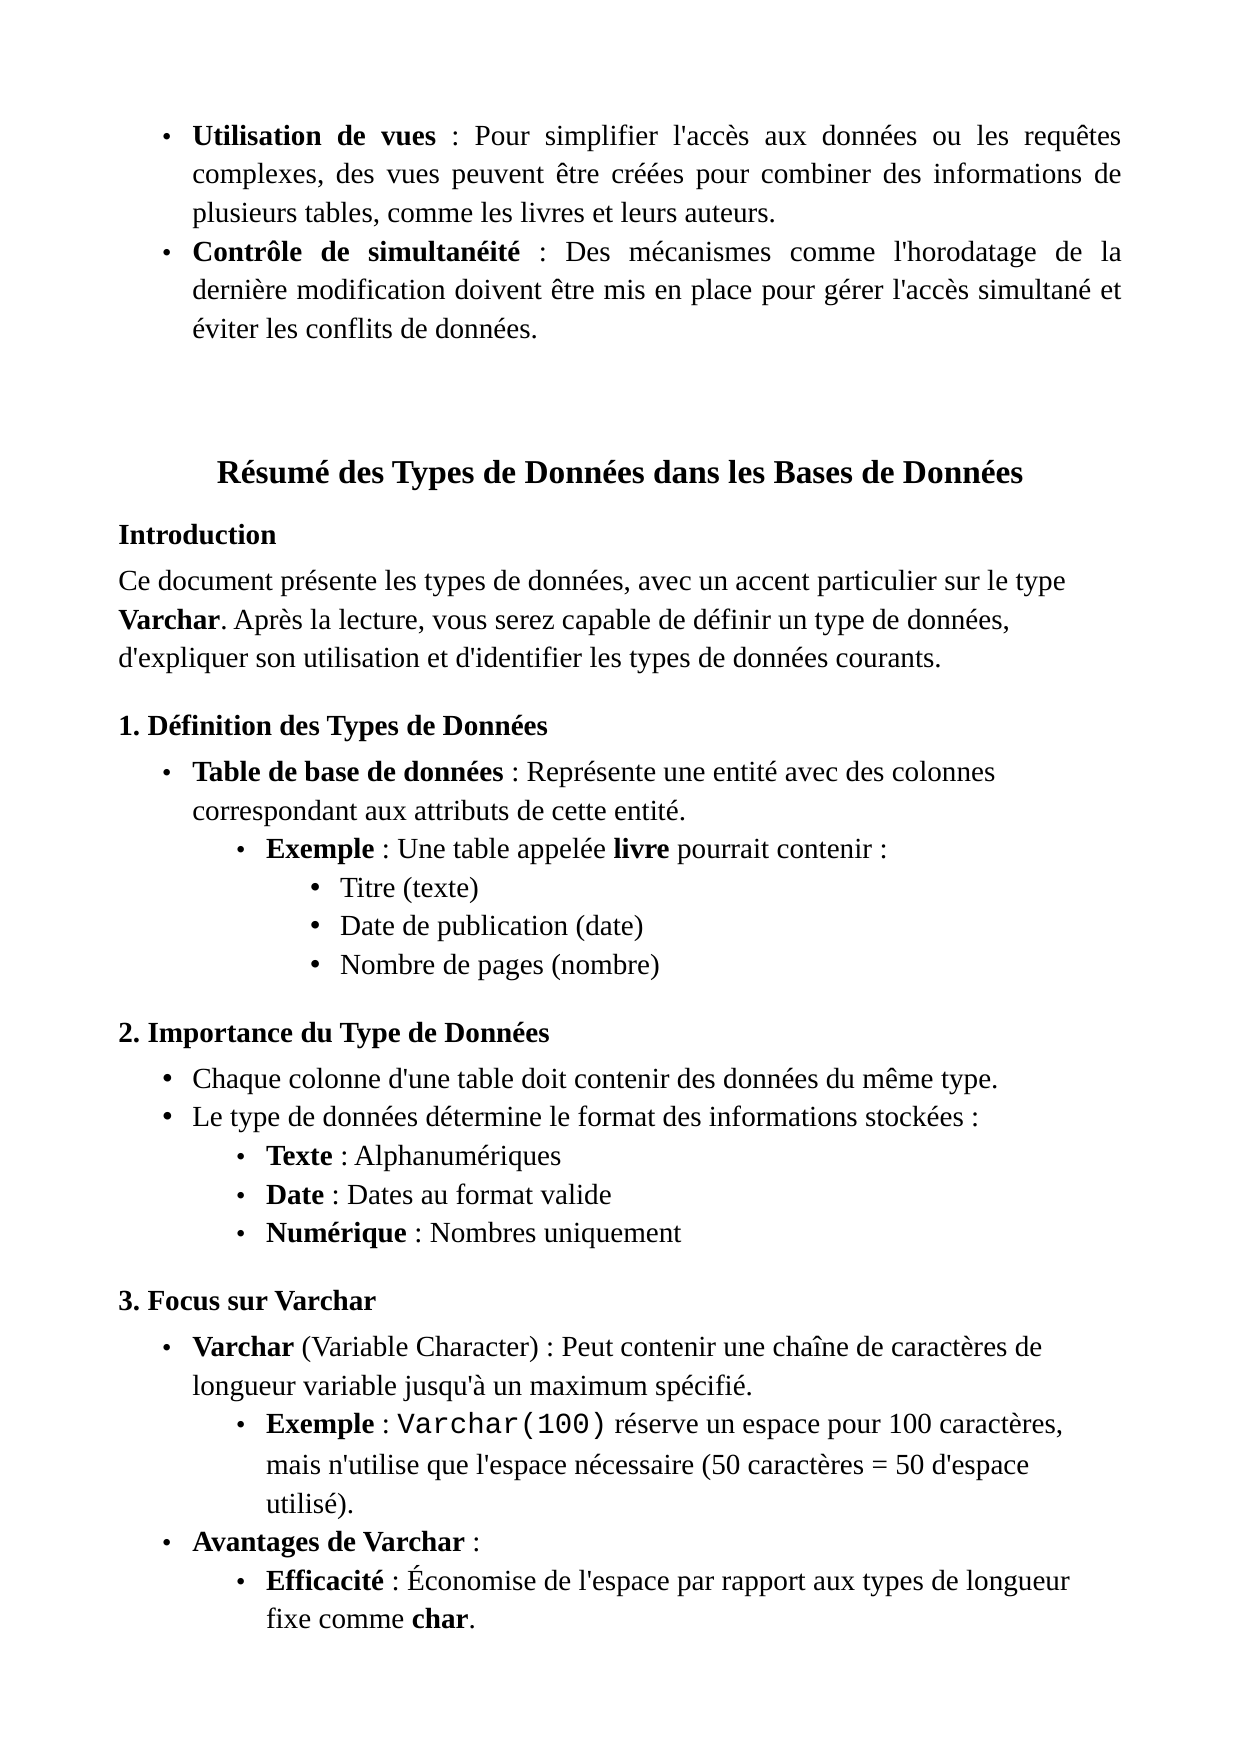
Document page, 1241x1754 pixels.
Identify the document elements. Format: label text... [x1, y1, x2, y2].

list Efficacité : Économise de l'espace par rapport aux types de longueur fixe comme char. [236, 1563, 1122, 1635]
subtitle Introduction [118, 517, 1122, 551]
subtitle Résumé des Types de Données dans les Bases de Données [118, 452, 1122, 490]
subtitle 2. Importance du Type de Données [118, 1015, 1122, 1048]
list Numérique : Nombres uniquement [236, 1215, 1122, 1249]
list Exemple : Varchar(100) réserve un espace pour 100 caractères, mais n'utilise que l'espace nécessaire (50 caractères = 50 d'espace utilisé). [236, 1406, 1122, 1519]
list Varchar (Variable Character) : Peut contenir une chaîne de caractères de longueur variable jusqu'à un maximum spécifié. [162, 1329, 1122, 1401]
list Exemple : Une table appelée livre pourrait contenir : [236, 831, 1122, 865]
subtitle 1. Définition des Types de Données [118, 708, 1122, 742]
list Nombre de pages (nombre) [310, 947, 1122, 981]
list Texte : Alphanumériques [236, 1138, 1122, 1172]
list Date de publication (date) [310, 908, 1122, 942]
text Ce document présente les types de données, avec un accent particulier sur le type Varchar. Après la lecture, vous serez capable de définir un type de données, d'expliquer son utilisation et d'identifier les types de données courants. [118, 563, 1122, 674]
list Date : Dates au format valide [236, 1177, 1122, 1210]
list Utilisation de vues : Pour simplifier l'accès aux données ou les requêtes complexes, des vues peuvent être créées pour combiner des informations de plusieurs tables, comme les livres et leurs auteurs. [162, 118, 1122, 229]
subtitle 3. Focus sur Varchar [118, 1283, 1122, 1317]
list Chaque colonne d'une table doit contenir des données du même type. [162, 1061, 1122, 1094]
list Titre (texte) [310, 870, 1122, 903]
list Table de base de données : Représente une entité avec des colonnes correspondant aux attributs de cette entité. [162, 754, 1122, 826]
list Contrôle de simultanéité : Des mécanismes comme l'horodatage de la dernière modification doivent être mis en place pour gérer l'accès simultané et éviter les conflits de données. [162, 234, 1122, 344]
list Avantages de Varchar : [162, 1524, 1122, 1558]
list Le type de données détermine le format des informations stockées : [162, 1099, 1122, 1133]
